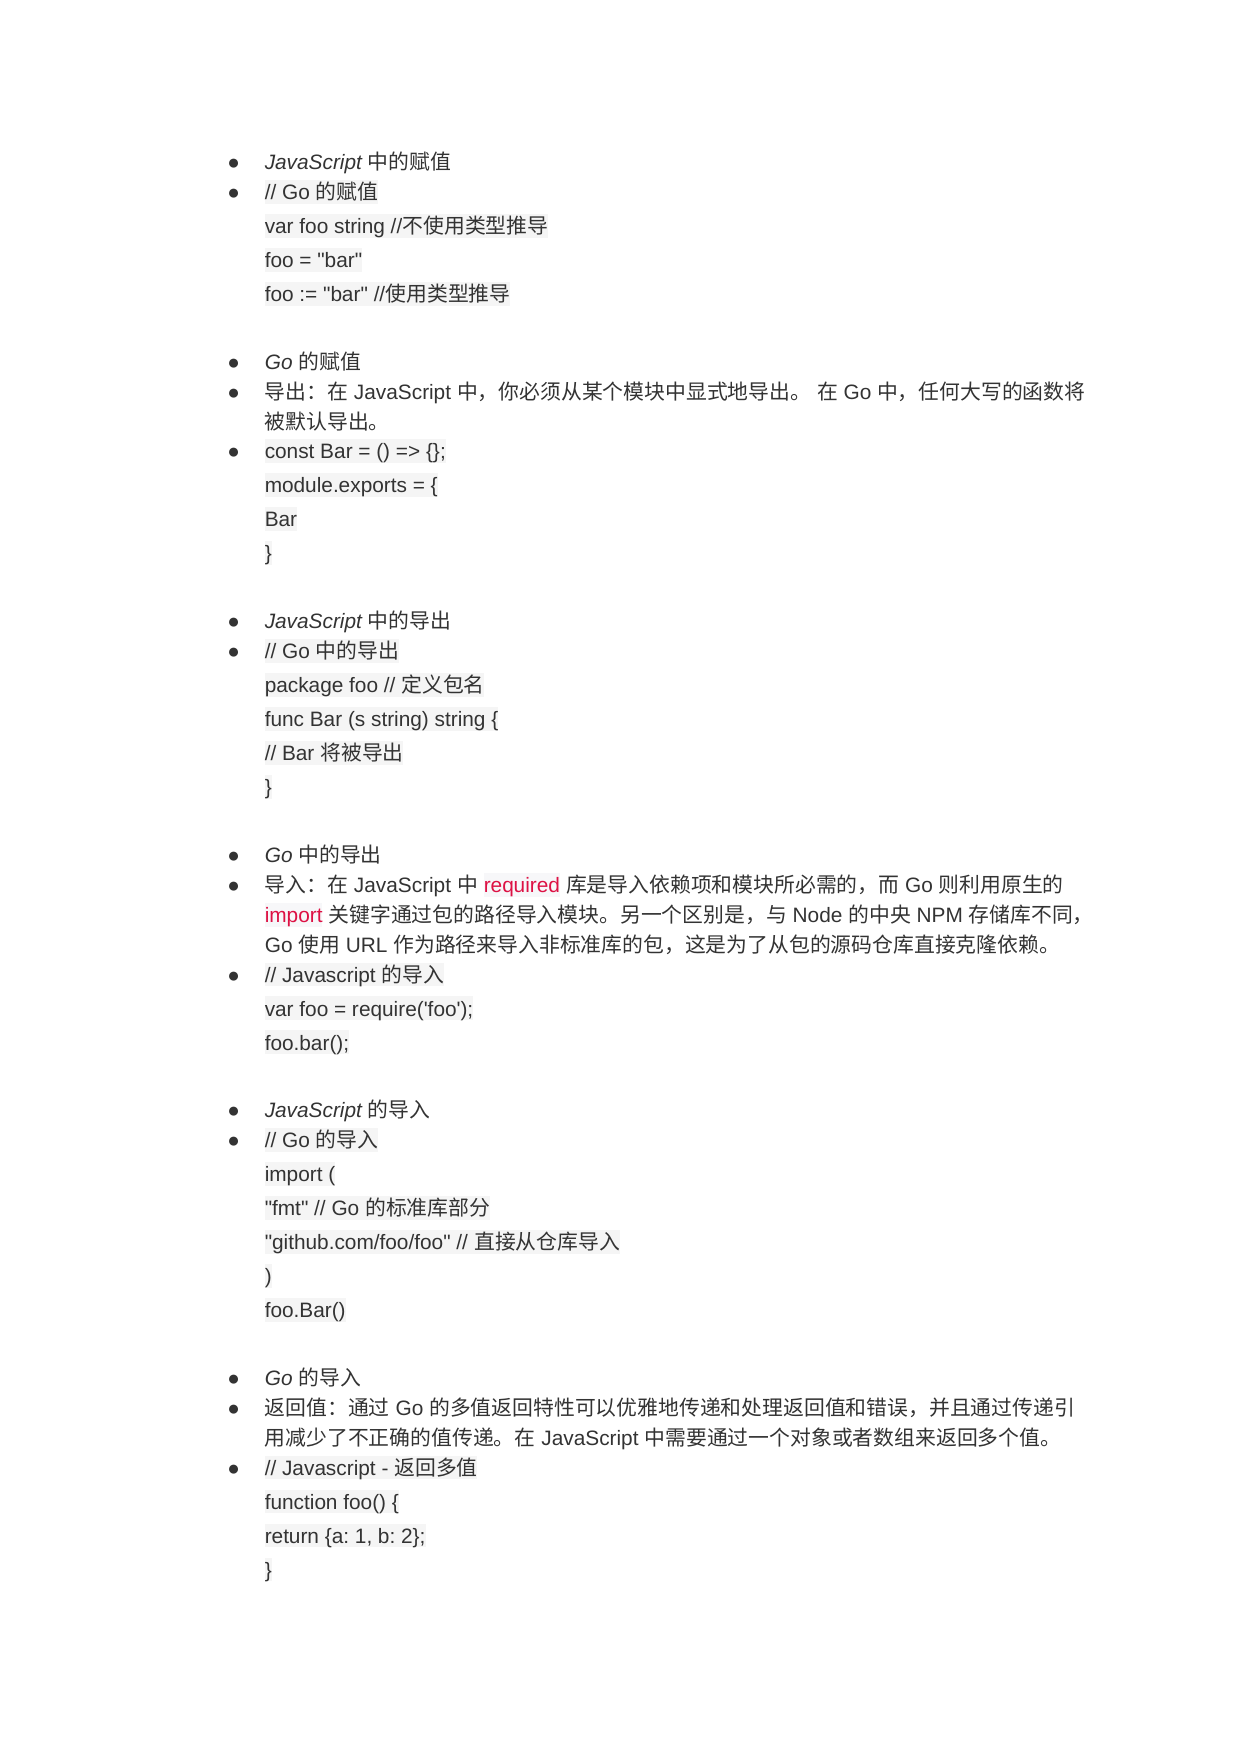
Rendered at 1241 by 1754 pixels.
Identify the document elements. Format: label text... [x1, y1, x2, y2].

list Go 中的导出 [227, 843, 1090, 867]
list // Javascript - 返回多值 function foo() { return {a: 1, b: 2}; } [227, 1456, 1090, 1581]
list 导入：在 JavaScript 中 required 库是导入依赖项和模块所必需的，而 Go 则利用原生的 import 关键字通过包的路径导入模块。另一个区别是，与 Node 的中央 NPM 存储库不同，Go 使用 URL 作为路径来导入非标准库的包，这是为了从包的源码仓库直接克隆依赖。 [227, 873, 1090, 956]
list // Javascript 的导入 var foo = require('foo'); foo.bar(); [227, 962, 1090, 1088]
list // Go 的赋值 var foo string //不使用类型推导 foo = "bar" foo := "bar" //使用类型推导 [227, 180, 1090, 340]
list const Bar = () => {}; module.exports = { Bar } [227, 439, 1090, 599]
list 导出：在 JavaScript 中，你必须从某个模块中显式地导出。 在 Go 中，任何大写的函数将被默认导出。 [227, 379, 1090, 433]
list JavaScript 中的导出 [227, 609, 1090, 633]
list // Go 的导入 import ( "fmt" // Go 的标准库部分 "github.com/foo/foo" // 直接从仓库导入 ) foo.Bar() [227, 1128, 1090, 1356]
list 返回值：通过 Go 的多值返回特性可以优雅地传递和处理返回值和错误，并且通过传递引用减少了不正确的值传递。在 JavaScript 中需要通过一个对象或者数组来返回多个值。 [227, 1396, 1090, 1449]
list Go 的导入 [227, 1366, 1090, 1390]
list Go 的赋值 [227, 350, 1090, 374]
list JavaScript 中的赋值 [227, 150, 1090, 174]
list // Go 中的导出 package foo // 定义包名 func Bar (s string) string { // Bar 将被导出 } [227, 639, 1090, 833]
list JavaScript 的导入 [227, 1098, 1090, 1122]
